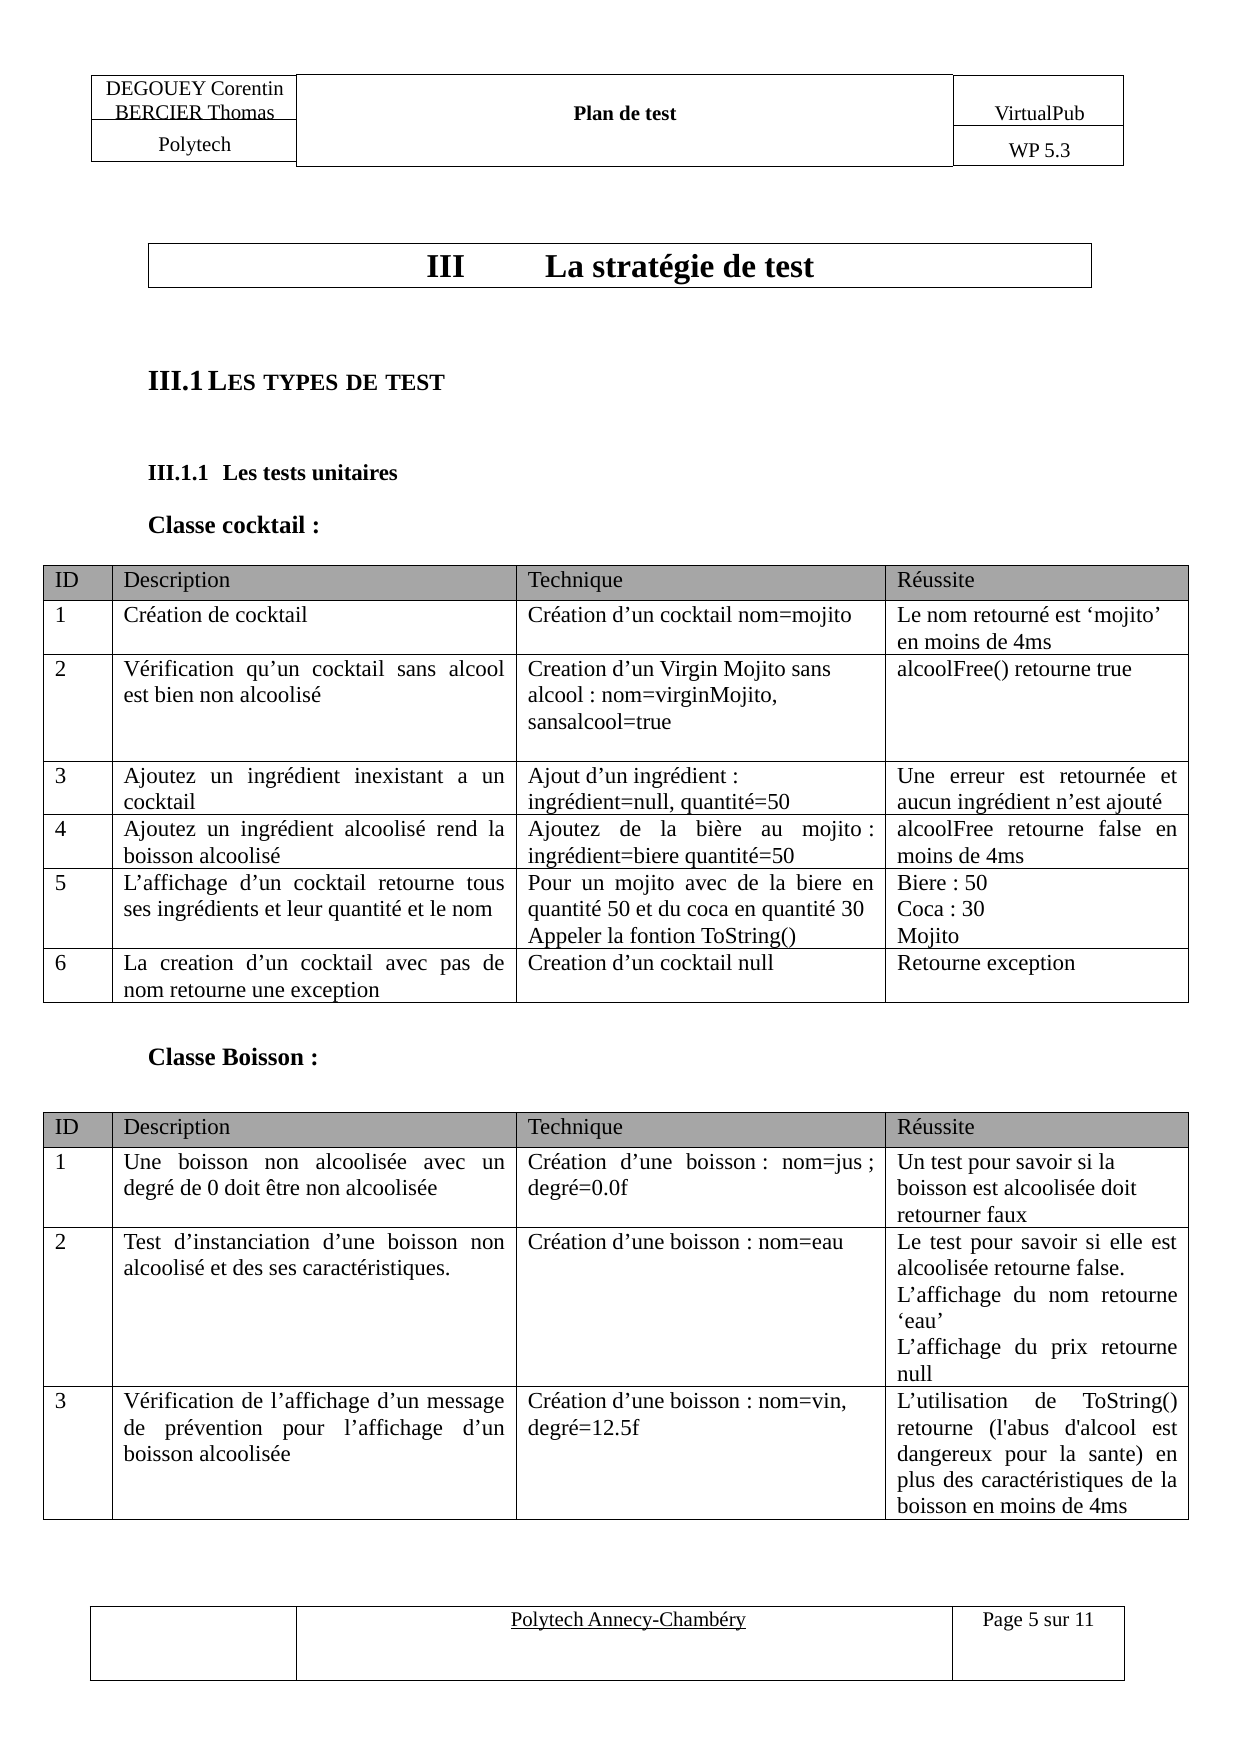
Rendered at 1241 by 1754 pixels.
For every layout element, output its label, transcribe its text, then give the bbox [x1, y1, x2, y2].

table_cell L’affichage d’un cocktail retourne tous ses ingrédients et leur quantité et le nom [113, 869, 516, 948]
table_cell Vérification de l’affichage d’un message de prévention pour l’affichage d’un boisson alcoolisée [113, 1387, 516, 1519]
table_cell Création de cocktail [113, 601, 516, 654]
table_header Réussite [886, 1113, 1188, 1147]
table_cell 2 [44, 655, 112, 761]
table_cell Creation d’un Virgin Mojito sans alcool : nom=virginMojito, sansalcool=true [517, 655, 885, 761]
table_cell alcoolFree retourne false en moins de 4ms [886, 815, 1188, 868]
table_cell Création d’une boisson : nom=vin, degré=12.5f [517, 1387, 885, 1519]
table_header Technique [517, 1113, 885, 1147]
table_cell Création d’une boisson : nom=eau [517, 1228, 885, 1386]
table_cell Biere : 50 Coca : 30 Mojito [886, 869, 1188, 948]
table_header Description [113, 1113, 516, 1147]
table_cell Ajout d’un ingrédient : ingrédient=null, quantité=50 [517, 762, 885, 814]
text Classe Boisson : [148, 1042, 1092, 1071]
table_cell 4 [44, 815, 112, 868]
table_cell Ajoutez de la bière au mojito : ingrédient=biere quantité=50 [517, 815, 885, 868]
table_cell 1 [44, 601, 112, 654]
table_cell 3 [44, 1387, 112, 1519]
table_cell Création d’un cocktail nom=mojito [517, 601, 885, 654]
table_cell Pour un mojito avec de la biere en quantité 50 et du coca en quantité 30 Appeler la fontion ToString() [517, 869, 885, 948]
table_cell Un test pour savoir si la boisson est alcoolisée doit retourner faux [886, 1148, 1188, 1227]
table_header Technique [517, 566, 885, 600]
table_cell Ajoutez un ingrédient alcoolisé rend la boisson alcoolisé [113, 815, 516, 868]
table_cell 1 [44, 1148, 112, 1227]
table_cell L’utilisation de ToString() retourne (l'abus d'alcool est dangereux pour la sante) en plus des caractéristiques de la boisson en moins de 4ms [886, 1387, 1188, 1519]
table_cell 3 [44, 762, 112, 814]
table_cell Le nom retourné est ‘mojito’ en moins de 4ms [886, 601, 1188, 654]
subtitle Les types de test [148, 363, 1092, 396]
table_cell Retourne exception [886, 949, 1188, 1002]
table_cell 5 [44, 869, 112, 948]
table_header Description [113, 566, 516, 600]
table_cell Test d’instanciation d’une boisson non alcoolisé et des ses caractéristiques. [113, 1228, 516, 1386]
table_cell La creation d’un cocktail avec pas de nom retourne une exception [113, 949, 516, 1002]
table_header ID [44, 566, 112, 600]
table_cell Creation d’un cocktail null [517, 949, 885, 1002]
table_header ID [44, 1113, 112, 1147]
table_cell 6 [44, 949, 112, 1002]
subtitle La stratégie de test [149, 244, 1091, 287]
table_cell alcoolFree() retourne true [886, 655, 1188, 761]
subtitle Les tests unitaires [148, 459, 1092, 485]
table_cell 2 [44, 1228, 112, 1386]
table_cell Une boisson non alcoolisée avec un degré de 0 doit être non alcoolisée [113, 1148, 516, 1227]
table_cell Le test pour savoir si elle est alcoolisée retourne false. L’affichage du nom retourne ‘eau’ L’affichage du prix retourne null [886, 1228, 1188, 1386]
table_cell Une erreur est retournée et aucun ingrédient n’est ajouté [886, 762, 1188, 814]
text Classe cocktail : [148, 510, 1092, 539]
table_cell Ajoutez un ingrédient inexistant a un cocktail [113, 762, 516, 814]
table_cell Vérification qu’un cocktail sans alcool est bien non alcoolisé [113, 655, 516, 761]
table_cell Création d’une boisson : nom=jus ; degré=0.0f [517, 1148, 885, 1227]
table_header Réussite [886, 566, 1188, 600]
